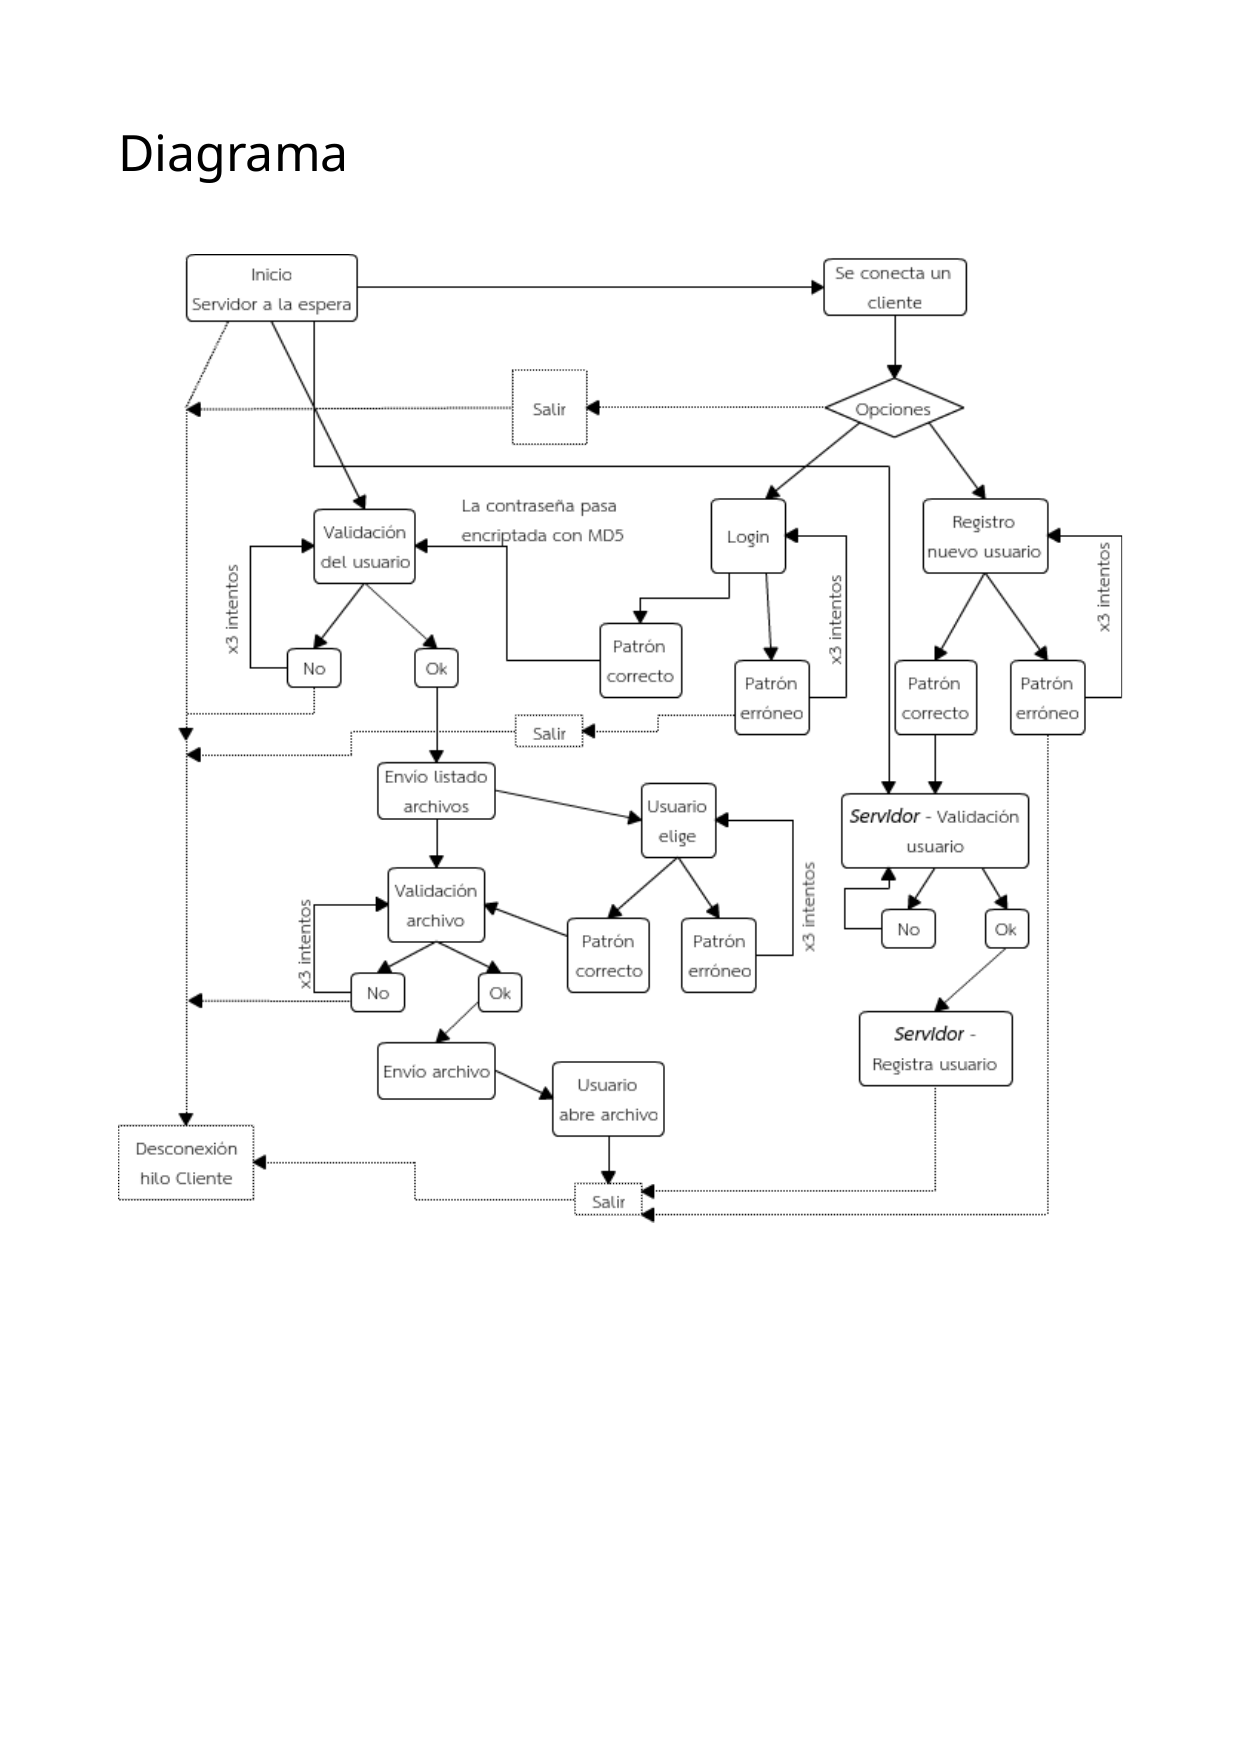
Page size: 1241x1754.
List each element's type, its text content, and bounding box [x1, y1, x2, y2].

text Diagrama [118, 118, 1122, 186]
picture [118, 254, 1123, 1223]
